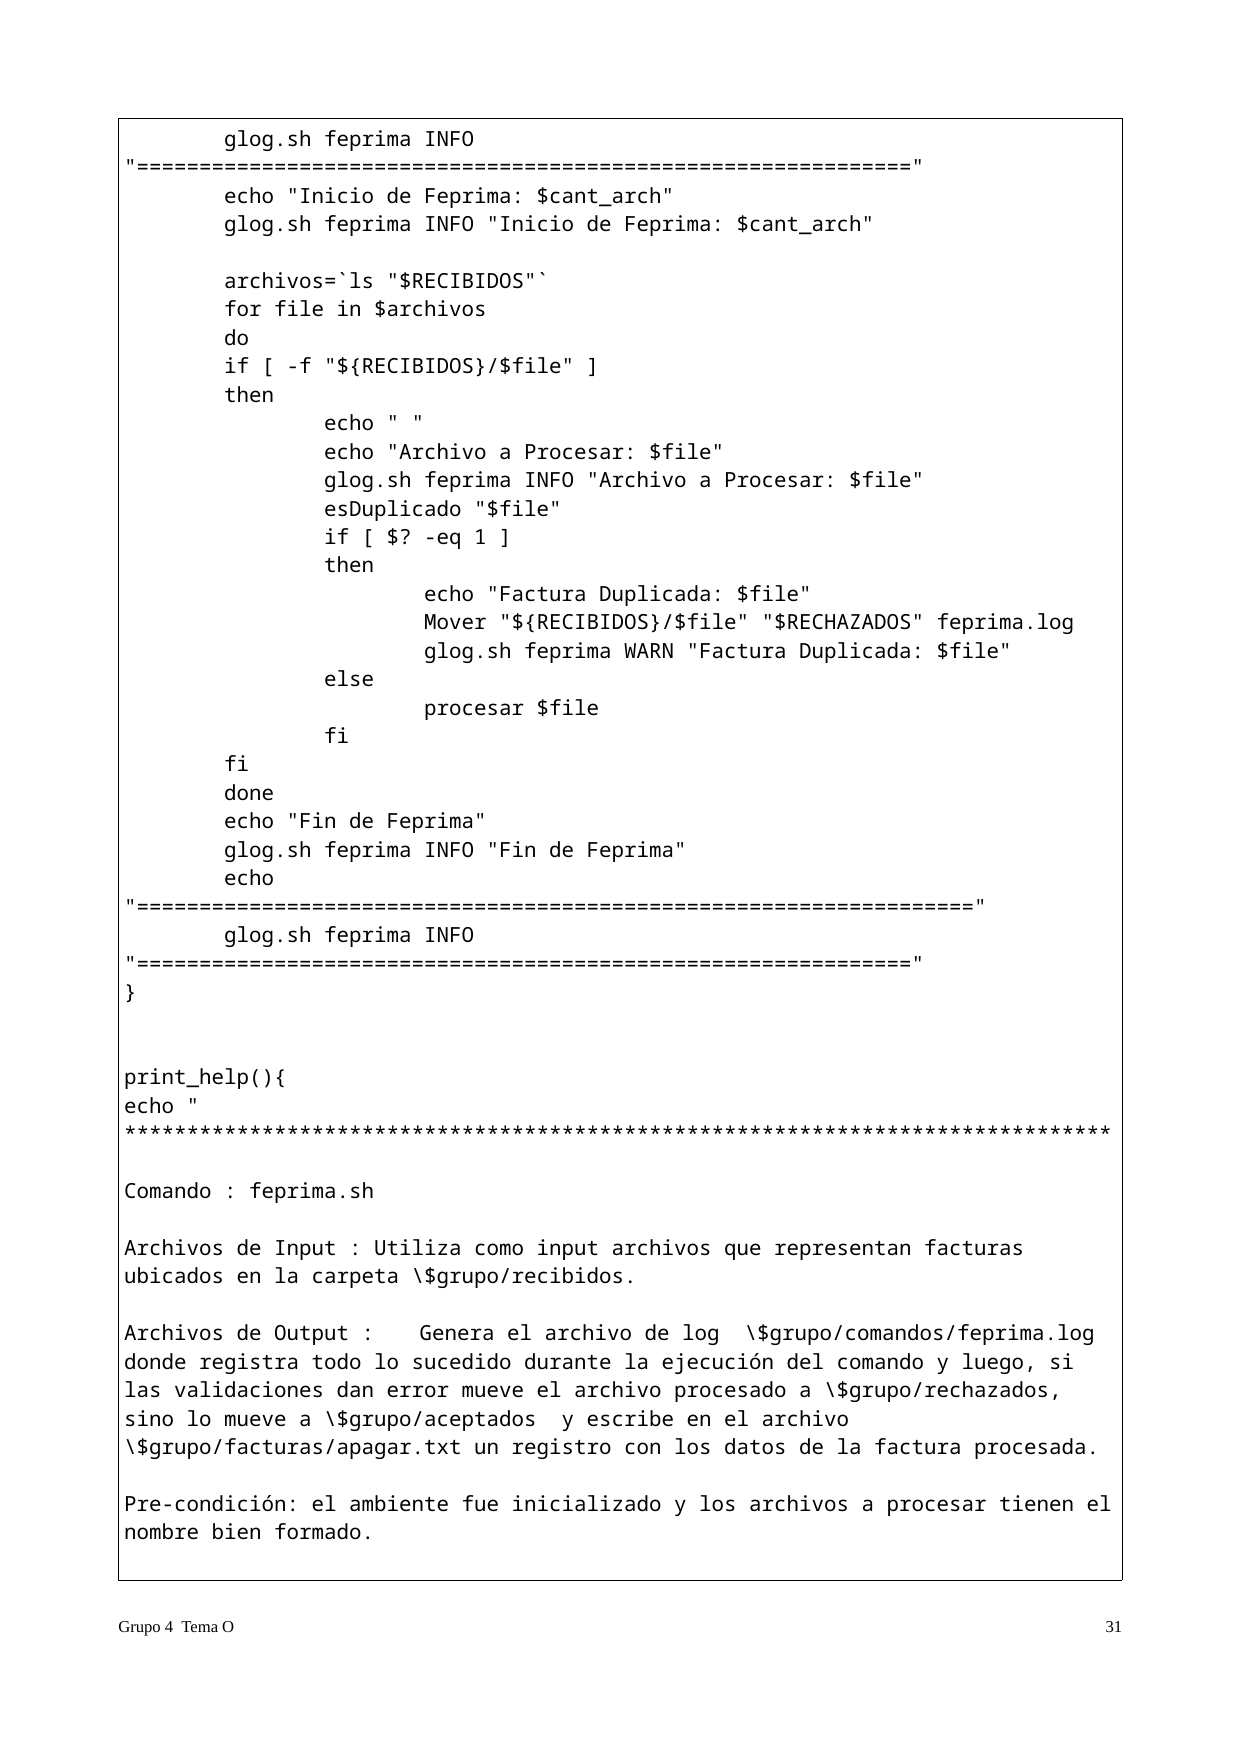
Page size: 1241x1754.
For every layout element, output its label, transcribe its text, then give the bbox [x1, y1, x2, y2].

table_header glog.sh feprima INFO "==============================================================" echo "Inicio de Feprima: $cant_arch" glog.sh feprima INFO "Inicio de Feprima: $cant_arch" archivos=`ls "$RECIBIDOS"` for file in $archivos do if [ -f "${RECIBIDOS}/$file" ] then echo " " echo "Archivo a Procesar: $file" glog.sh feprima INFO "Archivo a Procesar: $file" esDuplicado "$file" if [ $? -eq 1 ] then echo "Factura Duplicada: $file" Mover "${RECIBIDOS}/$file" "$RECHAZADOS" feprima.log glog.sh feprima WARN "Factura Duplicada: $file" else procesar $file fi fi done echo "Fin de Feprima" glog.sh feprima INFO "Fin de Feprima" echo "===================================================================" glog.sh feprima INFO "==============================================================" } print_help(){ echo " ******************************************************************************* Comando : feprima.sh Archivos de Input : Utiliza como input archivos que representan facturas ubicados en la carpeta \$grupo/recibidos. Archivos de Output : Genera el archivo de log \$grupo/comandos/feprima.log donde registra todo lo sucedido durante la ejecución del comando y luego, si las validaciones dan error mueve el archivo procesado a \$grupo/rechazados, sino lo mueve a \$grupo/aceptados y escribe en el archivo \$grupo/facturas/apagar.txt un registro con los datos de la factura procesada. Pre-condición: el ambiente fue inicializado y los archivos a procesar tienen el nombre bien formado. [119, 119, 1122, 1580]
